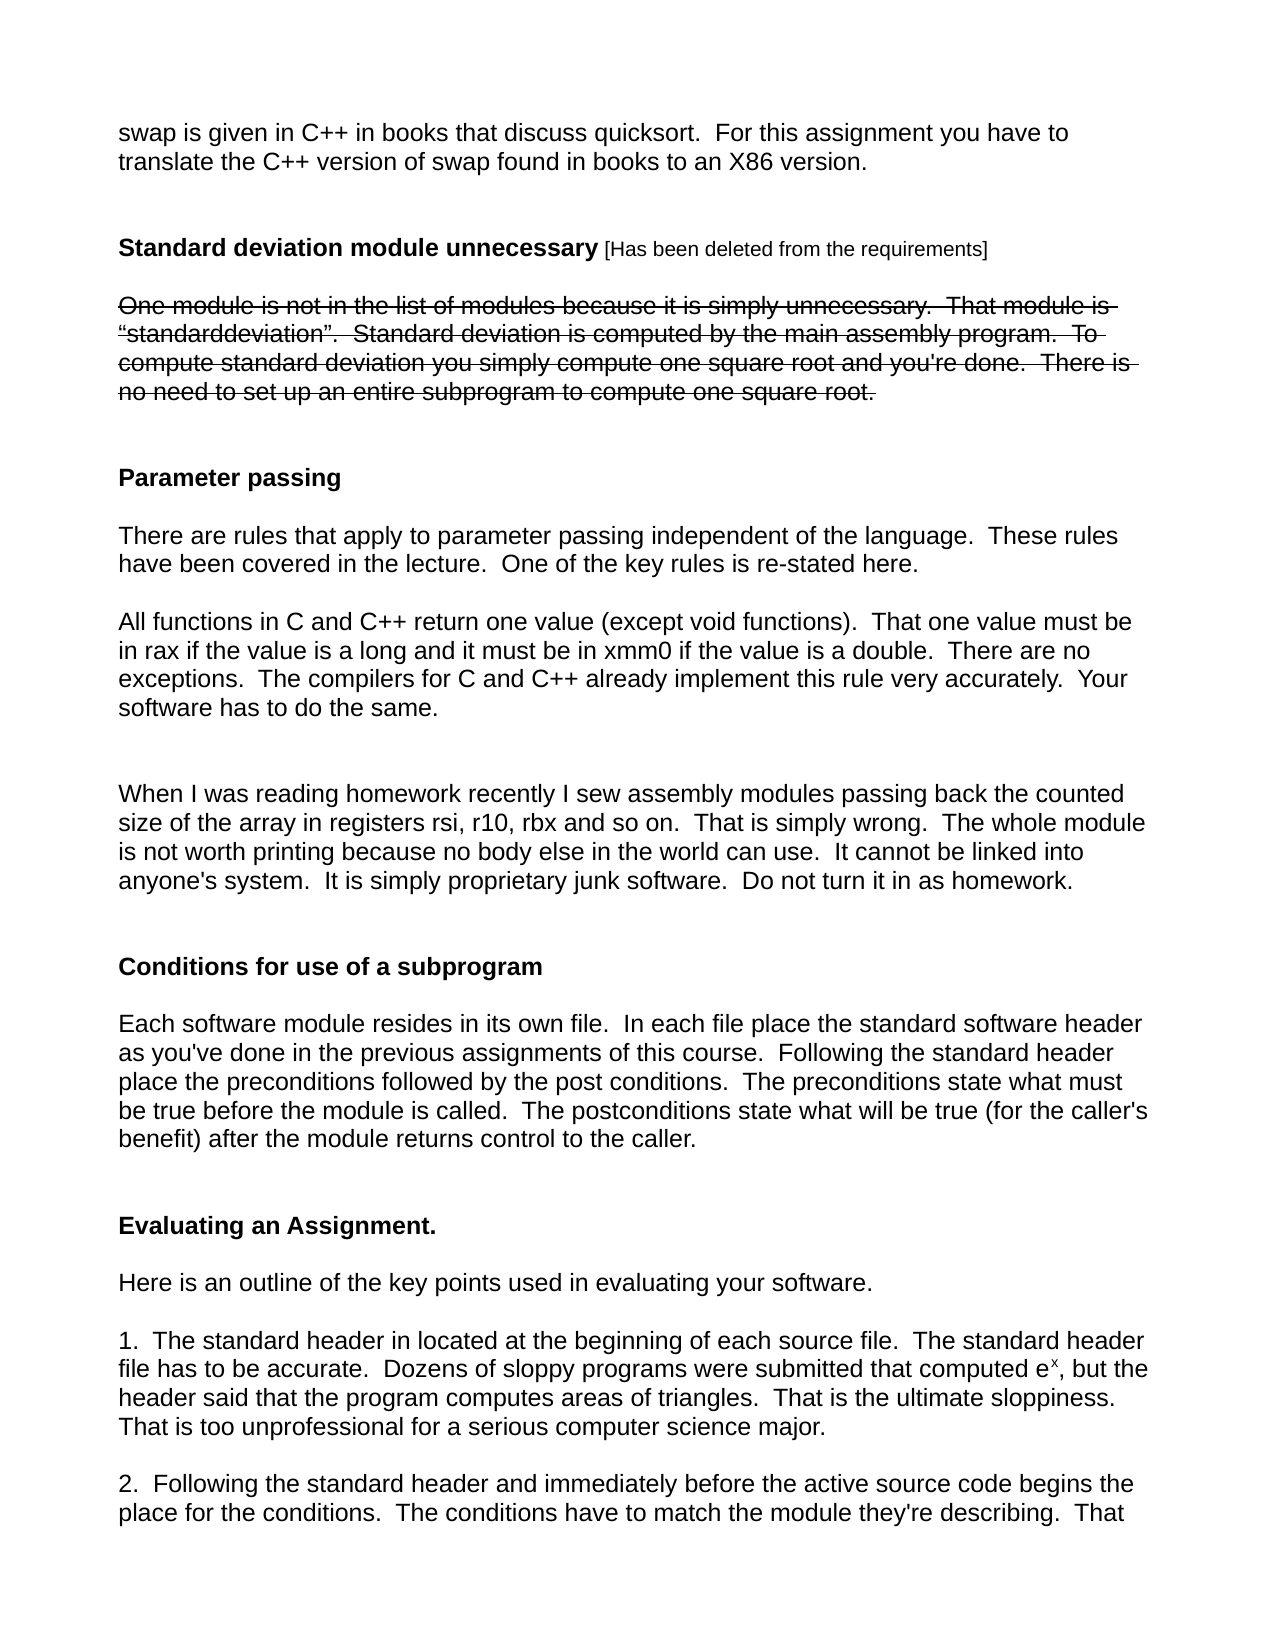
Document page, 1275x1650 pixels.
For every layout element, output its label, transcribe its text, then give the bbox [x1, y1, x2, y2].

text swap is given in C++ in books that discuss quicksort. For this assignment you have to translate the C++ version of swap found in books to an X86 version. [118, 118, 1157, 176]
text Each software module resides in its own file. In each file place the standard software header as you've done in the previous assignments of this course. Following the standard header place the preconditions followed by the post conditions. The preconditions state what must be true before the module is called. The postconditions state what will be true (for the caller's benefit) after the module returns control to the caller. [118, 1009, 1157, 1153]
text There are rules that apply to parameter passing independent of the language. These rules have been covered in the lecture. One of the key rules is re-stated here. [118, 521, 1157, 578]
text Standard deviation module unnecessary [Has been deleted from the requirements] [118, 233, 1157, 262]
text One module is not in the list of modules because it is simply unnecessary. That module is “standarddeviation”. Standard deviation is computed by the main assembly program. To compute standard deviation you simply compute one square root and you're done. There is no need to set up an entire subprogram to compute one square root. [118, 291, 1157, 406]
text 1. The standard header in located at the beginning of each source file. The standard header file has to be accurate. Dozens of sloppy programs were submitted that computed ex, but the header said that the program computes areas of triangles. That is the ultimate sloppiness. That is too unprofessional for a serious computer science major. [118, 1326, 1157, 1441]
text Evaluating an Assignment. [118, 1211, 1157, 1239]
text Here is an outline of the key points used in evaluating your software. [118, 1268, 1157, 1297]
text Parameter passing [118, 463, 1157, 492]
text Conditions for use of a subprogram [118, 952, 1157, 981]
text 2. Following the standard header and immediately before the active source code begins the place for the conditions. The conditions have to match the module they're describing. That [118, 1469, 1157, 1527]
text All functions in C and C++ return one value (except void functions). That one value must be in rax if the value is a long and it must be in xmm0 if the value is a double. There are no exceptions. The compilers for C and C++ already implement this rule very accurately. Your software has to do the same. [118, 607, 1157, 722]
text When I was reading homework recently I sew assembly modules passing back the counted size of the array in registers rsi, r10, rbx and so on. That is simply wrong. The whole module is not worth printing because no body else in the world can use. It cannot be linked into anyone's system. It is simply proprietary junk software. Do not turn it in as homework. [118, 779, 1157, 894]
